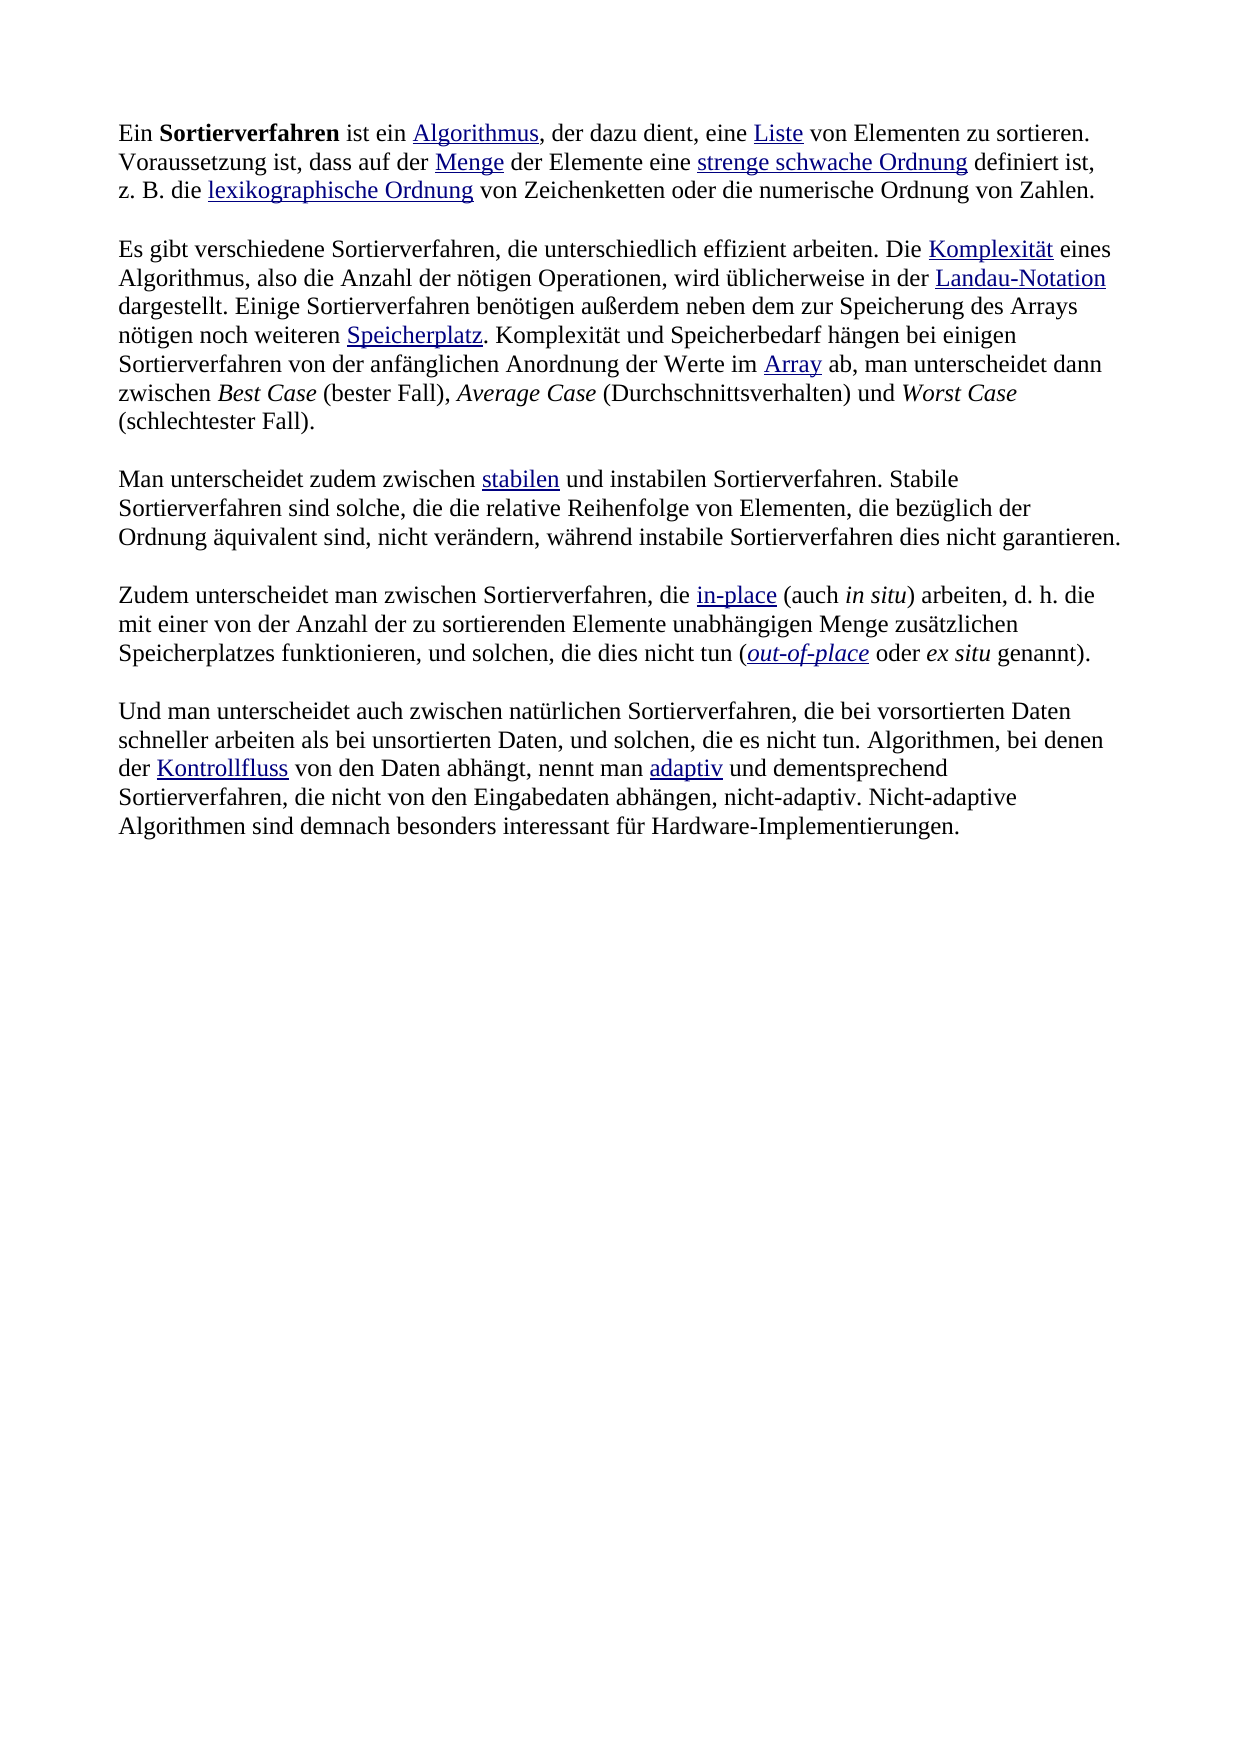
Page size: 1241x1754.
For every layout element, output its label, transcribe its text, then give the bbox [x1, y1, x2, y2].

text Man unterscheidet zudem zwischen stabilen und instabilen Sortierverfahren. Stabile Sortierverfahren sind solche, die die relative Reihenfolge von Elementen, die bezüglich der Ordnung äquivalent sind, nicht verändern, während instabile Sortierverfahren dies nicht garantieren. [118, 464, 1122, 551]
text Es gibt verschiedene Sortierverfahren, die unterschiedlich effizient arbeiten. Die Komplexität eines Algorithmus, also die Anzahl der nötigen Operationen, wird üblicherweise in der Landau-Notation dargestellt. Einige Sortierverfahren benötigen außerdem neben dem zur Speicherung des Arrays nötigen noch weiteren Speicherplatz. Komplexität und Speicherbedarf hängen bei einigen Sortierverfahren von der anfänglichen Anordnung der Werte im Array ab, man unterscheidet dann zwischen Best Case (bester Fall), Average Case (Durchschnittsverhalten) und Worst Case (schlechtester Fall). [118, 234, 1122, 435]
text Und man unterscheidet auch zwischen natürlichen Sortierverfahren, die bei vorsortierten Daten schneller arbeiten als bei unsortierten Daten, und solchen, die es nicht tun. Algorithmen, bei denen der Kontrollfluss von den Daten abhängt, nennt man adaptiv und dementsprechend Sortierverfahren, die nicht von den Eingabedaten abhängen, nicht-adaptiv. Nicht-adaptive Algorithmen sind demnach besonders interessant für Hardware-Implementierungen. [118, 696, 1122, 840]
text Zudem unterscheidet man zwischen Sortierverfahren, die in-place (auch in situ) arbeiten, d. h. die mit einer von der Anzahl der zu sortierenden Elemente unabhängigen Menge zusätzlichen Speicherplatzes funktionieren, und solchen, die dies nicht tun (out-of-place oder ex situ genannt). [118, 580, 1122, 667]
text Ein Sortierverfahren ist ein Algorithmus, der dazu dient, eine Liste von Elementen zu sortieren. Voraussetzung ist, dass auf der Menge der Elemente eine strenge schwache Ordnung definiert ist, z. B. die lexikographische Ordnung von Zeichenketten oder die numerische Ordnung von Zahlen. [118, 118, 1122, 204]
